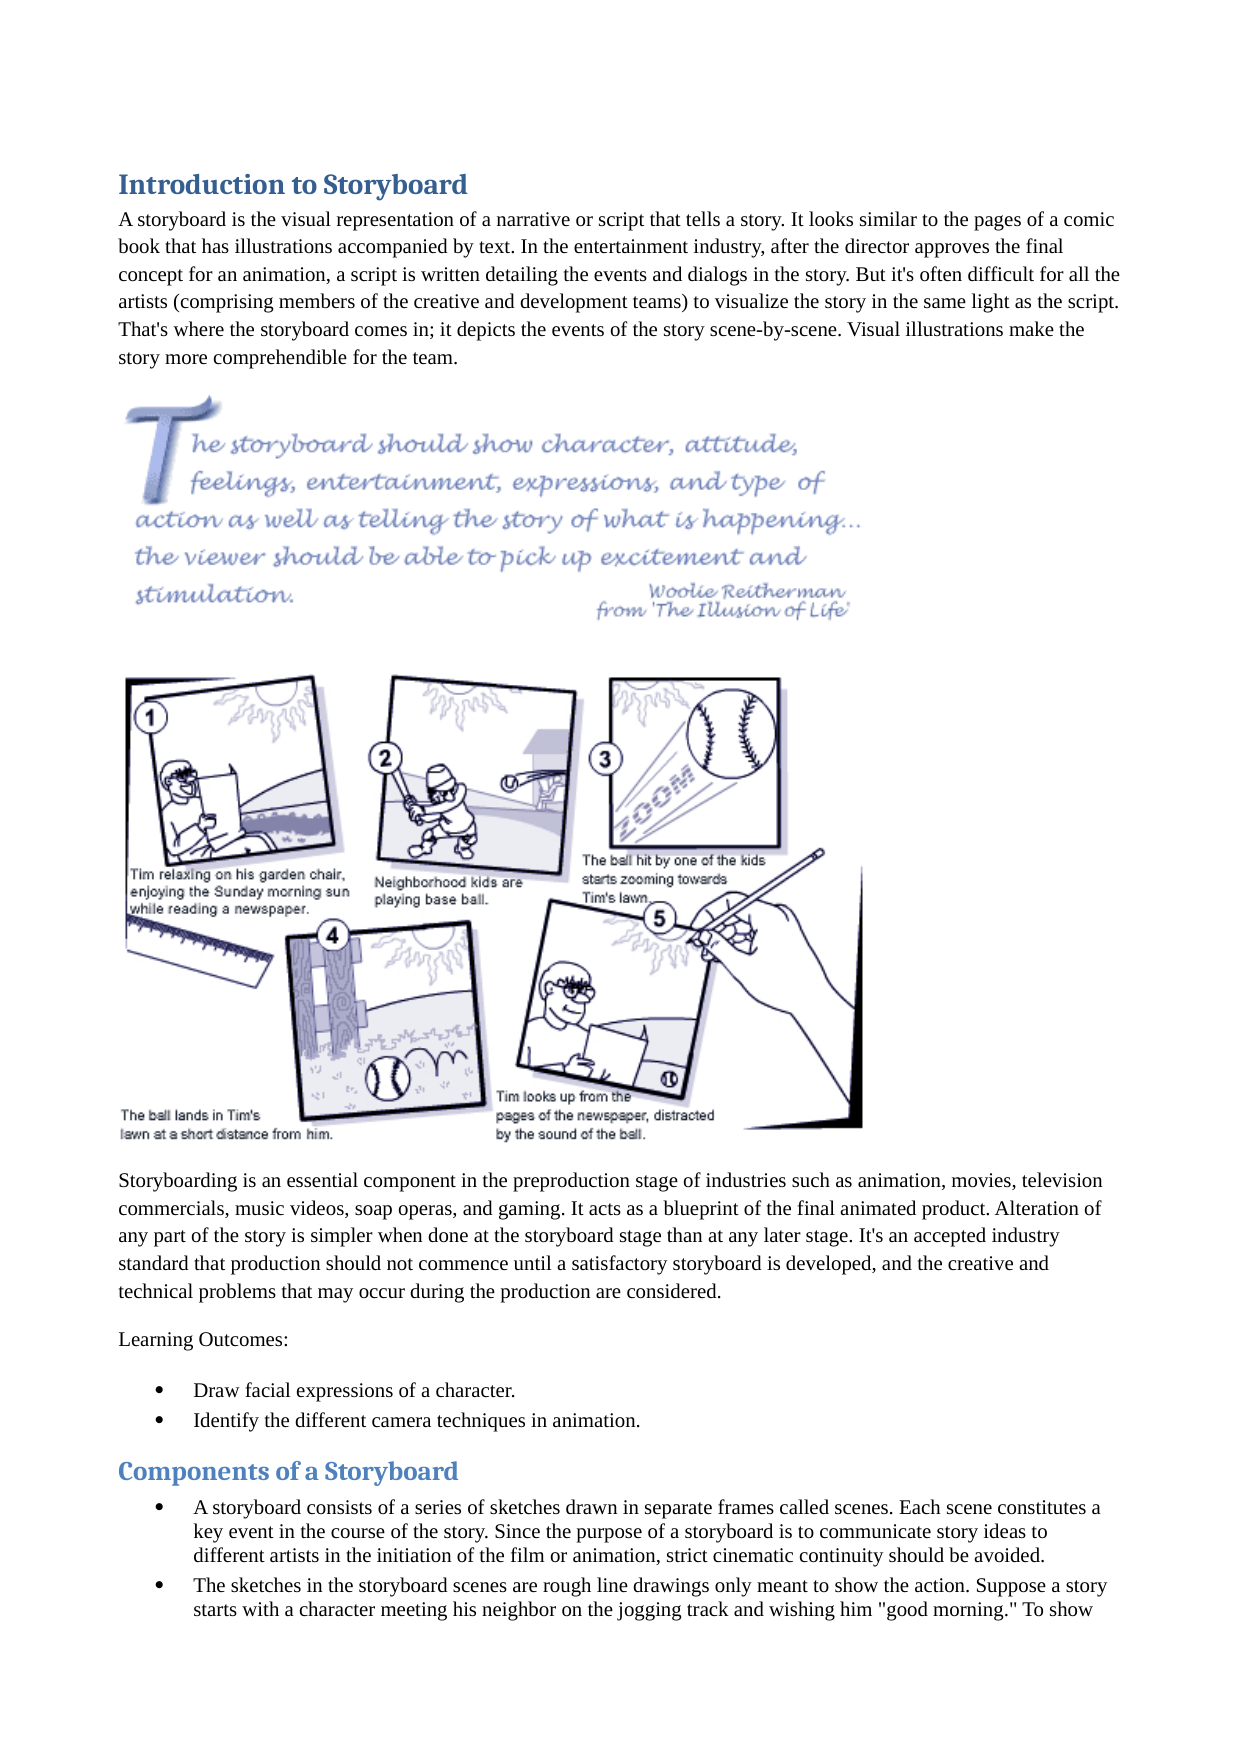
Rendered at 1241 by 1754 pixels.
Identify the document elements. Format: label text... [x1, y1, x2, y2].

subtitle Components of a Storyboard [118, 1456, 1122, 1487]
list Draw facial expressions of a character. [156, 1378, 1122, 1402]
text Learning Outcomes: [118, 1327, 1122, 1351]
list Identify the different camera techniques in animation. [156, 1408, 1122, 1432]
subtitle Introduction to Storyboard [118, 168, 1122, 202]
picture [118, 393, 869, 1144]
text A storyboard is the visual representation of a narrative or script that tells a story. It looks similar to the pages of a comic book that has illustrations accompanied by text. In the entertainment industry, after the director approves the final concept for an animation, a script is written detailing the events and dialogs in the story. But it's often difficult for all the artists (comprising members of the creative and development teams) to visualize the story in the same light as the script. That's where the storyboard comes in; it depicts the events of the story scene-by-scene. Visual illustrations make the story more comprehendible for the team. [118, 207, 1122, 369]
list The sketches in the storyboard scenes are rough line drawings only meant to show the action. Suppose a story starts with a character meeting his neighbor on the jogging track and wishing him "good morning." To show [156, 1573, 1122, 1621]
text Storyboarding is an essential component in the preproduction stage of industries such as animation, movies, television commercials, music videos, soap operas, and gaming. It acts as a blueprint of the final animated product. Alteration of any part of the story is simpler when done at the storyboard stage than at any later stage. It's an accepted industry standard that production should not commence until a satisfactory storyboard is developed, and the creative and technical problems that may occur during the production are considered. [118, 1168, 1122, 1303]
list A storyboard consists of a series of sketches drawn in separate frames called scenes. Each scene constitutes a key event in the course of the story. Since the purpose of a storyboard is to communicate story ideas to different artists in the initiation of the film or animation, strict cinematic continuity should be avoided. [156, 1495, 1122, 1567]
